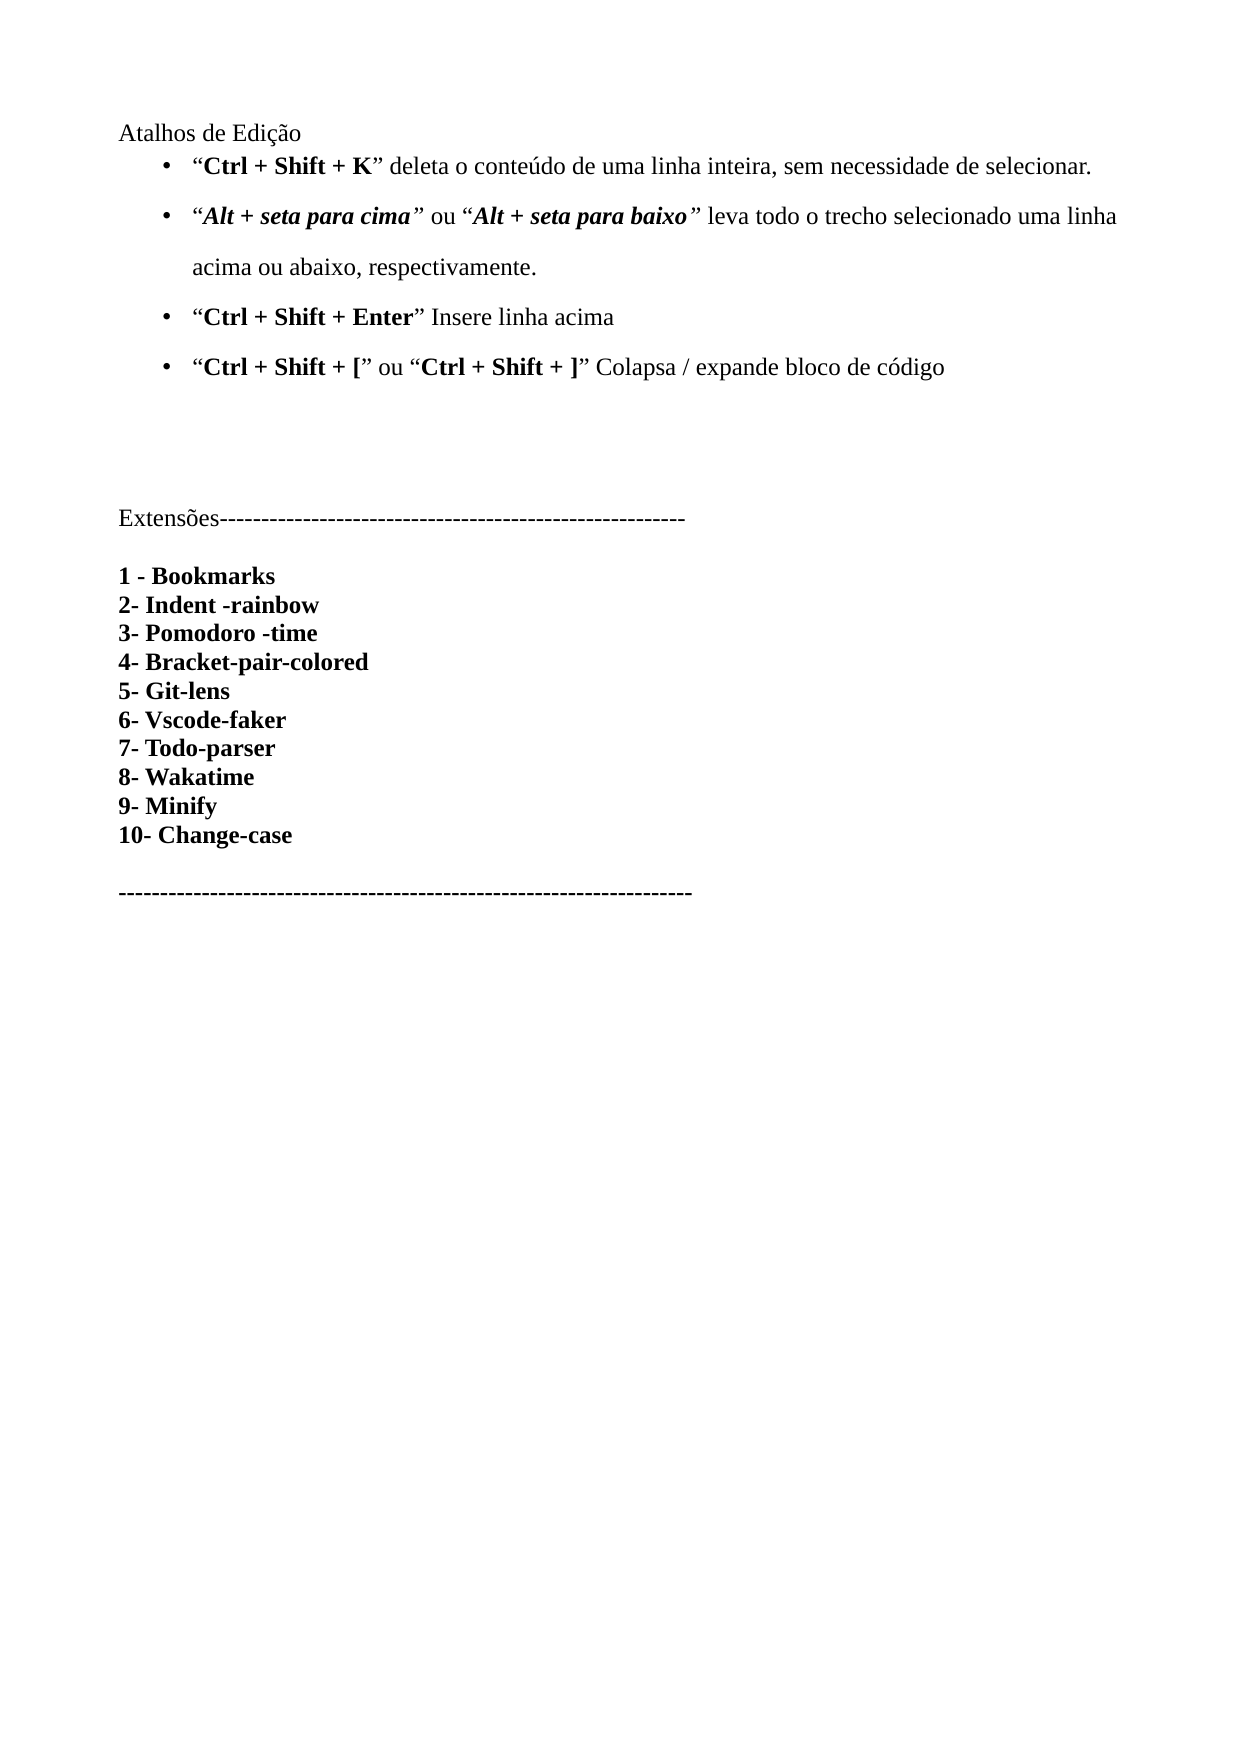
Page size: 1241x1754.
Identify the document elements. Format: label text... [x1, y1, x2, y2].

text 4- Bracket-pair-colored [118, 647, 1122, 676]
text Extensões-------------------------------------------------------- [118, 503, 1122, 532]
list “Ctrl + Shift + K” deleta o conteúdo de uma linha inteira, sem necessidade de selecionar. [162, 151, 1122, 180]
text 3- Pomodoro -time [118, 618, 1122, 647]
text 5- Git-lens [118, 676, 1122, 705]
list “Ctrl + Shift + Enter” Insere linha acima [162, 302, 1122, 331]
text 2- Indent -rainbow [118, 590, 1122, 618]
text 10- Change-case [118, 820, 1122, 848]
text 6- Vscode-faker [118, 705, 1122, 733]
text 9- Minify [118, 791, 1122, 820]
text 8- Wakatime [118, 762, 1122, 791]
list “Ctrl + Shift + [” ou “Ctrl + Shift + ]” Colapsa / expande bloco de código [162, 352, 1122, 381]
text 1 - Bookmarks [118, 561, 1122, 590]
text 7- Todo-parser [118, 733, 1122, 762]
text --------------------------------------------------------------------- [118, 877, 1122, 906]
text Atalhos de Edição [118, 118, 1122, 147]
list “Alt + seta para cima” ou “Alt + seta para baixo” leva todo o trecho selecionado uma linha acima ou abaixo, respectivamente. [162, 201, 1122, 281]
